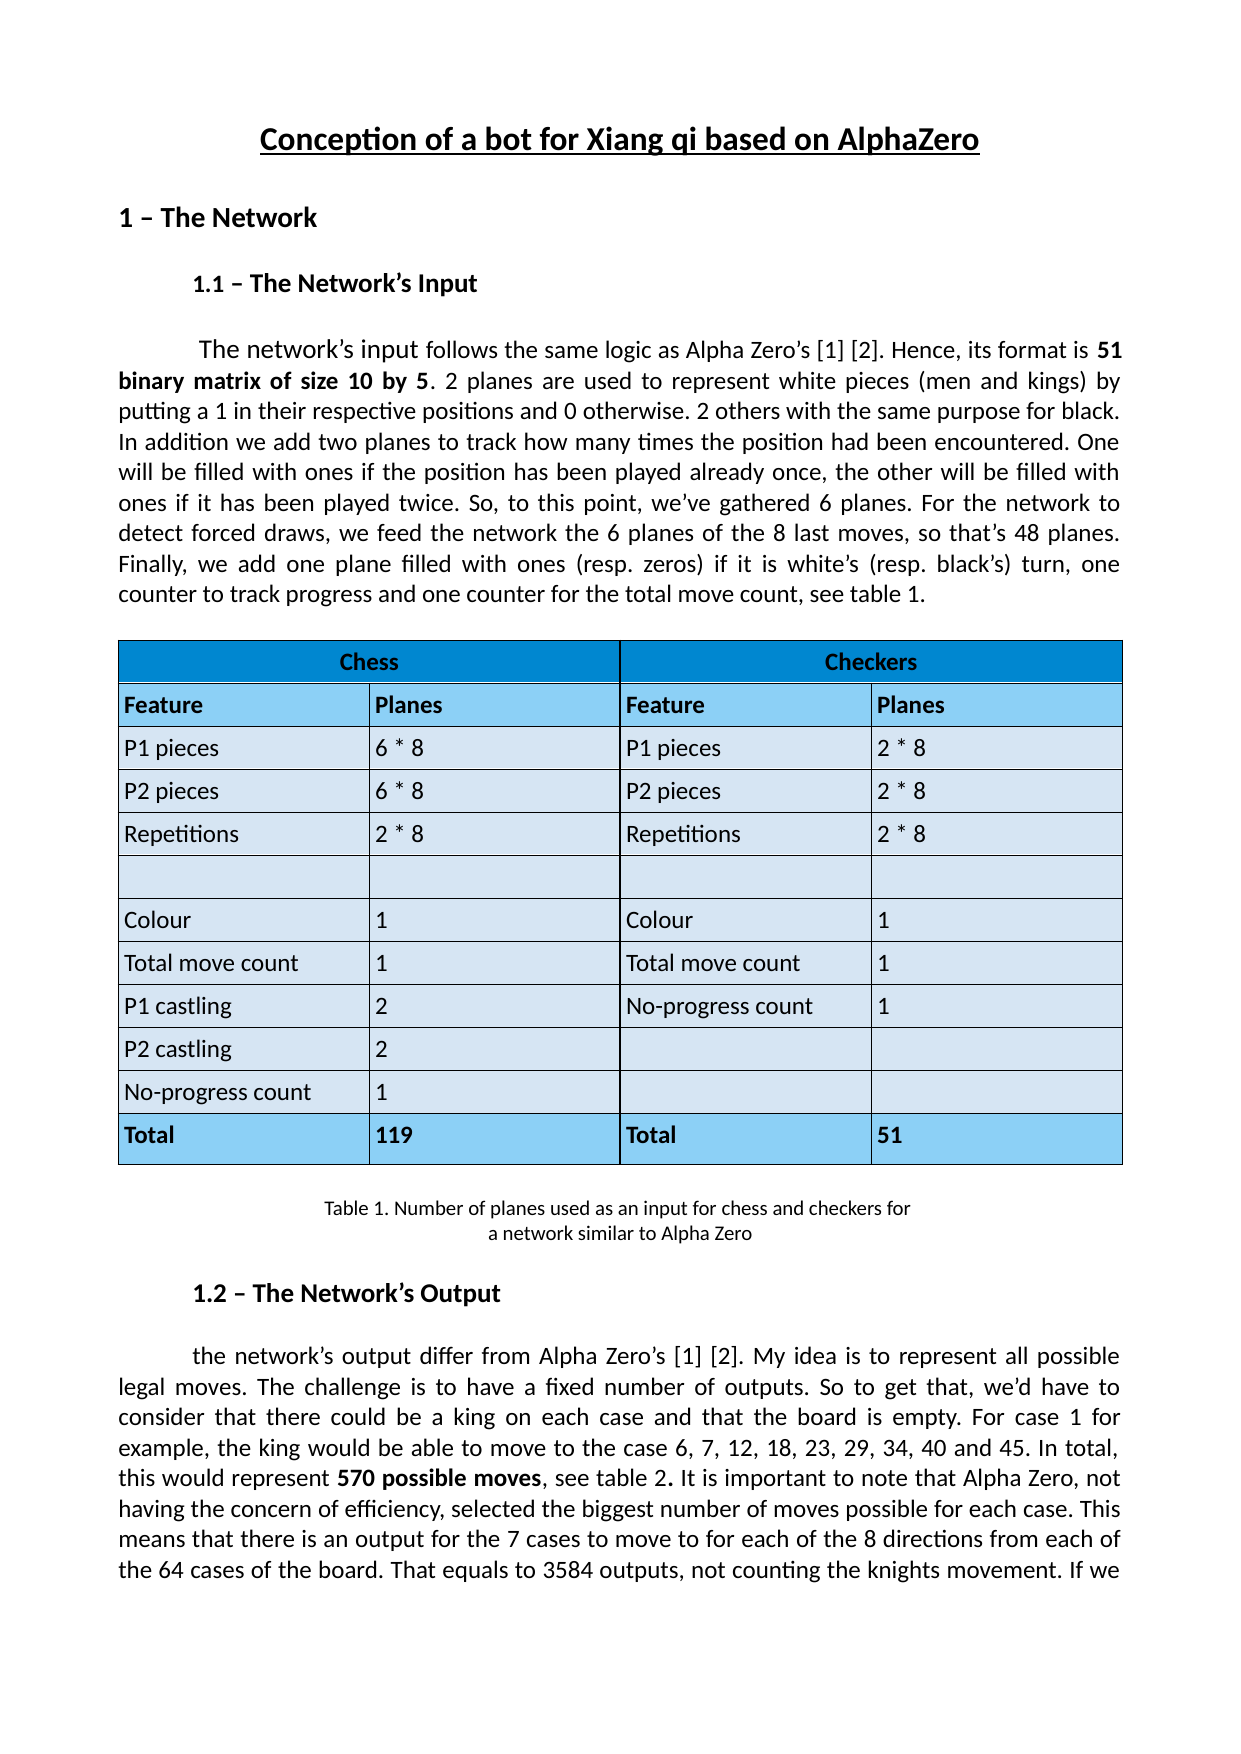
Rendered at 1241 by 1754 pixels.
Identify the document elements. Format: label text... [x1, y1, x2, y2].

table_cell [621, 1071, 871, 1113]
table_cell Planes [370, 684, 619, 726]
text the network’s output differ from Alpha Zero’s [1] [2]. My idea is to represent all possible legal moves. The challenge is to have a fixed number of outputs. So to get that, we’d have to consider that there could be a king on each case and that the board is empty. For case 1 for example, the king would be able to move to the case 6, 7, 12, 18, 23, 29, 34, 40 and 45. In total, this would represent 570 possible moves, see table 2. It is important to note that Alpha Zero, not having the concern of efficiency, selected the biggest number of moves possible for each case. This means that there is an output for the 7 cases to move to for each of the 8 directions from each of the 64 cases of the board. That equals to 3584 outputs, not counting the knights movement. If we [118, 1340, 1122, 1584]
table_cell Colour [119, 899, 369, 941]
table_cell 119 [370, 1114, 619, 1164]
table_cell [621, 1028, 871, 1070]
table_cell P1 pieces [621, 727, 871, 768]
text a network similar to Alpha Zero [118, 1221, 1122, 1246]
text Conception of a bot for Xiang qi based on AlphaZero [118, 118, 1122, 159]
table_cell Colour [621, 899, 871, 941]
table_cell P2 pieces [621, 770, 871, 812]
table_cell P1 castling [119, 985, 369, 1027]
text 1.1 – The Network’s Input [118, 266, 1122, 299]
table_cell P2 pieces [119, 770, 369, 812]
table_cell 2 * 8 [872, 813, 1122, 854]
text Table 1. Number of planes used as an input for chess and checkers for [118, 1195, 1122, 1221]
table_cell 1 [370, 942, 619, 984]
table_cell P1 pieces [119, 727, 369, 768]
table_cell 1 [370, 899, 619, 941]
table_cell [872, 1028, 1122, 1070]
table_cell No-progress count [621, 985, 871, 1027]
table_cell [872, 1071, 1122, 1113]
text The network’s input follows the same logic as Alpha Zero’s [1] [2]. Hence, its format is 51 binary matrix of size 10 by 5. 2 planes are used to represent white pieces (men and kings) by putting a 1 in their respective positions and 0 otherwise. 2 others with the same purpose for black. In addition we add two planes to track how many times the position had been encountered. One will be filled with ones if the position has been played already once, the other will be filled with ones if it has been played twice. So, to this point, we’ve gathered 6 planes. For the network to detect forced draws, we feed the network the 6 planes of the 8 last moves, so that’s 48 planes. Finally, we add one plane filled with ones (resp. zeros) if it is white’s (resp. black’s) turn, one counter to track progress and one counter for the total move count, see table 1. [118, 332, 1122, 609]
table_cell [119, 856, 369, 898]
table_cell Planes [872, 684, 1122, 726]
table_cell 2 * 8 [872, 727, 1122, 768]
table_cell [872, 856, 1122, 898]
table_cell Feature [119, 684, 369, 726]
table_cell No-progress count [119, 1071, 369, 1113]
text 1.2 – The Network’s Output [118, 1277, 1122, 1309]
table_cell 1 [872, 985, 1122, 1027]
table_cell 2 [370, 985, 619, 1027]
table_cell 1 [872, 942, 1122, 984]
table_cell Total [621, 1114, 871, 1164]
table_cell 2 * 8 [370, 813, 619, 854]
table_cell 1 [872, 899, 1122, 941]
text 1 – The Network [118, 199, 1122, 235]
table_cell 2 [370, 1028, 619, 1070]
table_cell P2 castling [119, 1028, 369, 1070]
table_header Checkers [621, 641, 1122, 682]
table_cell [370, 856, 619, 898]
table_cell Feature [621, 684, 871, 726]
table_cell Total move count [119, 942, 369, 984]
table_cell 2 * 8 [872, 770, 1122, 812]
table_cell 6 * 8 [370, 727, 619, 768]
table_cell Total [119, 1114, 369, 1164]
table_cell 1 [370, 1071, 619, 1113]
table_cell 51 [872, 1114, 1122, 1164]
table_cell [621, 856, 871, 898]
table_cell 6 * 8 [370, 770, 619, 812]
table_header Chess [119, 641, 619, 682]
table_cell Repetitions [621, 813, 871, 854]
table_cell Total move count [621, 942, 871, 984]
table_cell Repetitions [119, 813, 369, 854]
